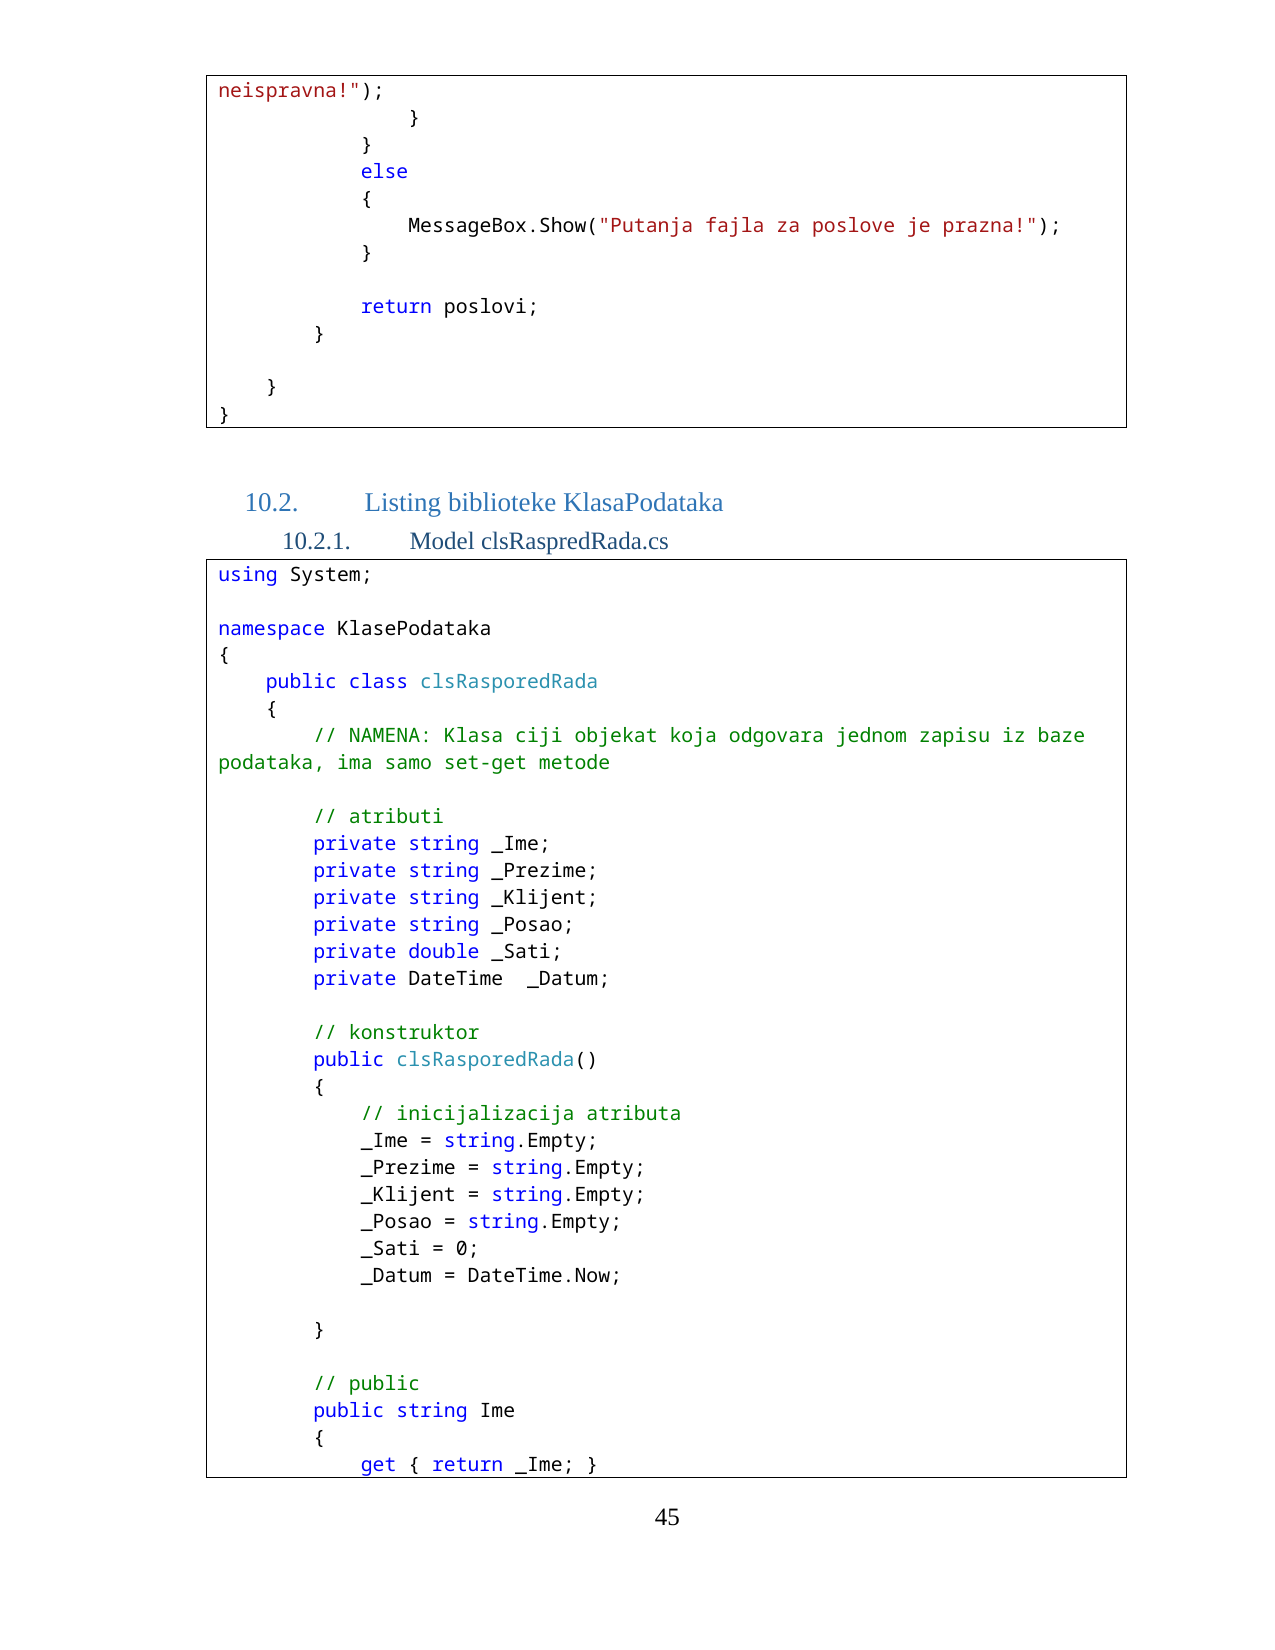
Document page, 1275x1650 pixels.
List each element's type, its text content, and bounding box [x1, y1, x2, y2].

table_header using System; namespace KlasePodataka { public class clsRasporedRada { // NAMENA: Klasa ciji objekat koja odgovara jednom zapisu iz baze podataka, ima samo set-get metode // atributi private string _Ime; private string _Prezime; private string _Klijent; private string _Posao; private double _Sati; private DateTime _Datum; // konstruktor public clsRasporedRada() { // inicijalizacija atributa _Ime = string.Empty; _Prezime = string.Empty; _Klijent = string.Empty; _Posao = string.Empty; _Sati = 0; _Datum = DateTime.Now; } // public public string Ime { get { return _Ime; } [207, 560, 1126, 1477]
table_header neispravna!"); } } else { MessageBox.Show("Putanja fajla za poslove je prazna!"); } return poslovi; } } } [207, 76, 1126, 427]
subtitle Listing biblioteke KlasaPodataka [244, 486, 1127, 517]
subtitle Model clsRaspredRada.cs [282, 526, 1127, 554]
